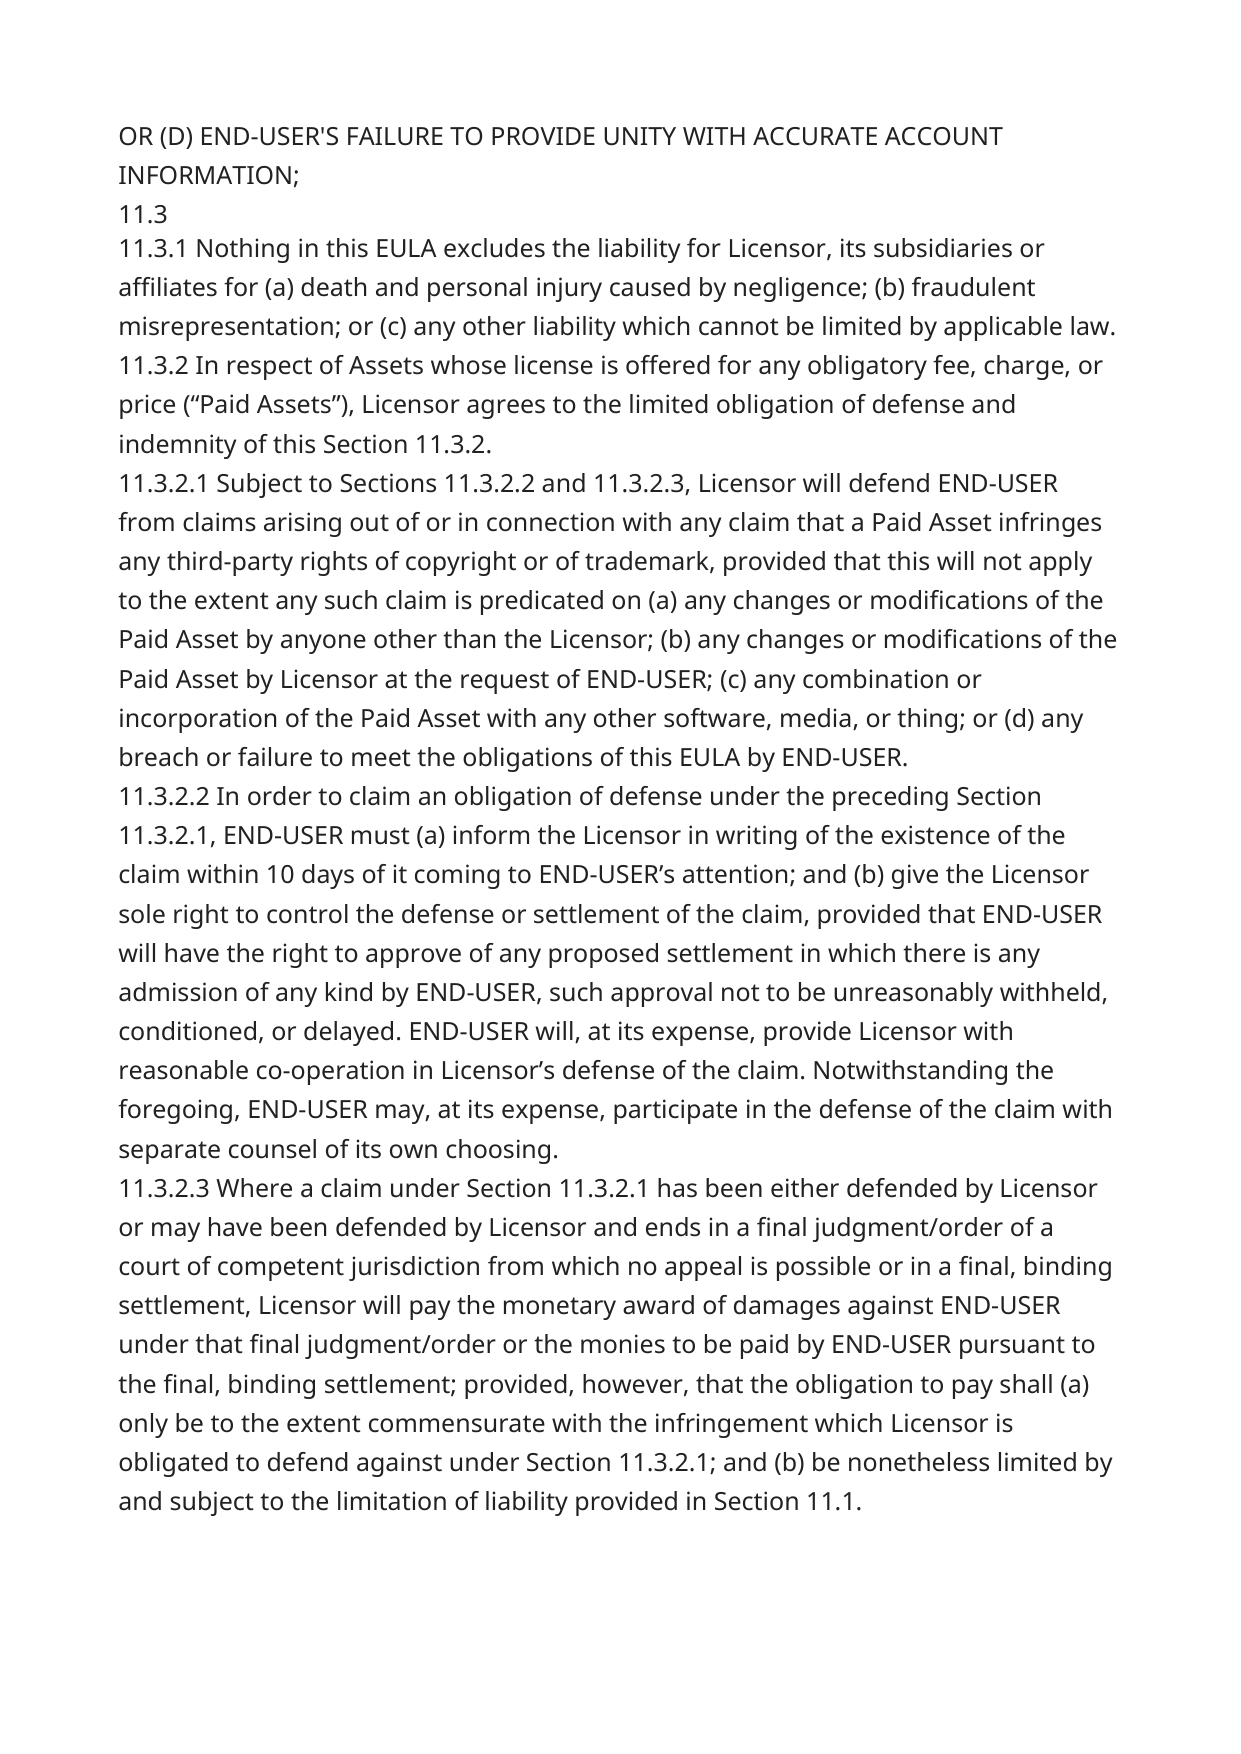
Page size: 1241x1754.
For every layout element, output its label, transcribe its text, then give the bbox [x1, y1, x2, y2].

text 11.3.2 In respect of Assets whose license is offered for any obligatory fee, charge, or price (“Paid Assets”), Licensor agrees to the limited obligation of defense and indemnity of this Section 11.3.2. [118, 348, 1122, 460]
text 11.3.2.1 Subject to Sections 11.3.2.2 and 11.3.2.3, Licensor will defend END-USER from claims arising out of or in connection with any claim that a Paid Asset infringes any third-party rights of copyright or of trademark, provided that this will not apply to the extent any such claim is predicated on (a) any changes or modifications of the Paid Asset by anyone other than the Licensor; (b) any changes or modifications of the Paid Asset by Licensor at the request of END-USER; (c) any combination or incorporation of the Paid Asset with any other software, media, or thing; or (d) any breach or failure to meet the obligations of this EULA by END-USER. [118, 466, 1122, 774]
text OR (D) END-USER'S FAILURE TO PROVIDE UNITY WITH ACCURATE ACCOUNT INFORMATION; [118, 118, 1122, 191]
subtitle 11.3 [118, 196, 1122, 231]
text 11.3.2.2 In order to claim an obligation of defense under the preceding Section 11.3.2.1, END-USER must (a) inform the Licensor in writing of the existence of the claim within 10 days of it coming to END-USER’s attention; and (b) give the Licensor sole right to control the defense or settlement of the claim, provided that END-USER will have the right to approve of any proposed settlement in which there is any admission of any kind by END-USER, such approval not to be unreasonably withheld, conditioned, or delayed. END-USER will, at its expense, provide Licensor with reasonable co-operation in Licensor’s defense of the claim. Notwithstanding the foregoing, END-USER may, at its expense, participate in the defense of the claim with separate counsel of its own choosing. [118, 779, 1122, 1165]
text 11.3.1 Nothing in this EULA excludes the liability for Licensor, its subsidiaries or affiliates for (a) death and personal injury caused by negligence; (b) fraudulent misrepresentation; or (c) any other liability which cannot be limited by applicable law. [118, 231, 1122, 343]
text 11.3.2.3 Where a claim under Section 11.3.2.1 has been either defended by Licensor or may have been defended by Licensor and ends in a final judgment/order of a court of competent jurisdiction from which no appeal is possible or in a final, binding settlement, Licensor will pay the monetary award of damages against END-USER under that final judgment/order or the monies to be paid by END-USER pursuant to the final, binding settlement; provided, however, that the obligation to pay shall (a) only be to the extent commensurate with the infringement which Licensor is obligated to defend against under Section 11.3.2.1; and (b) be nonetheless limited by and subject to the limitation of liability provided in Section 11.1. [118, 1171, 1122, 1518]
